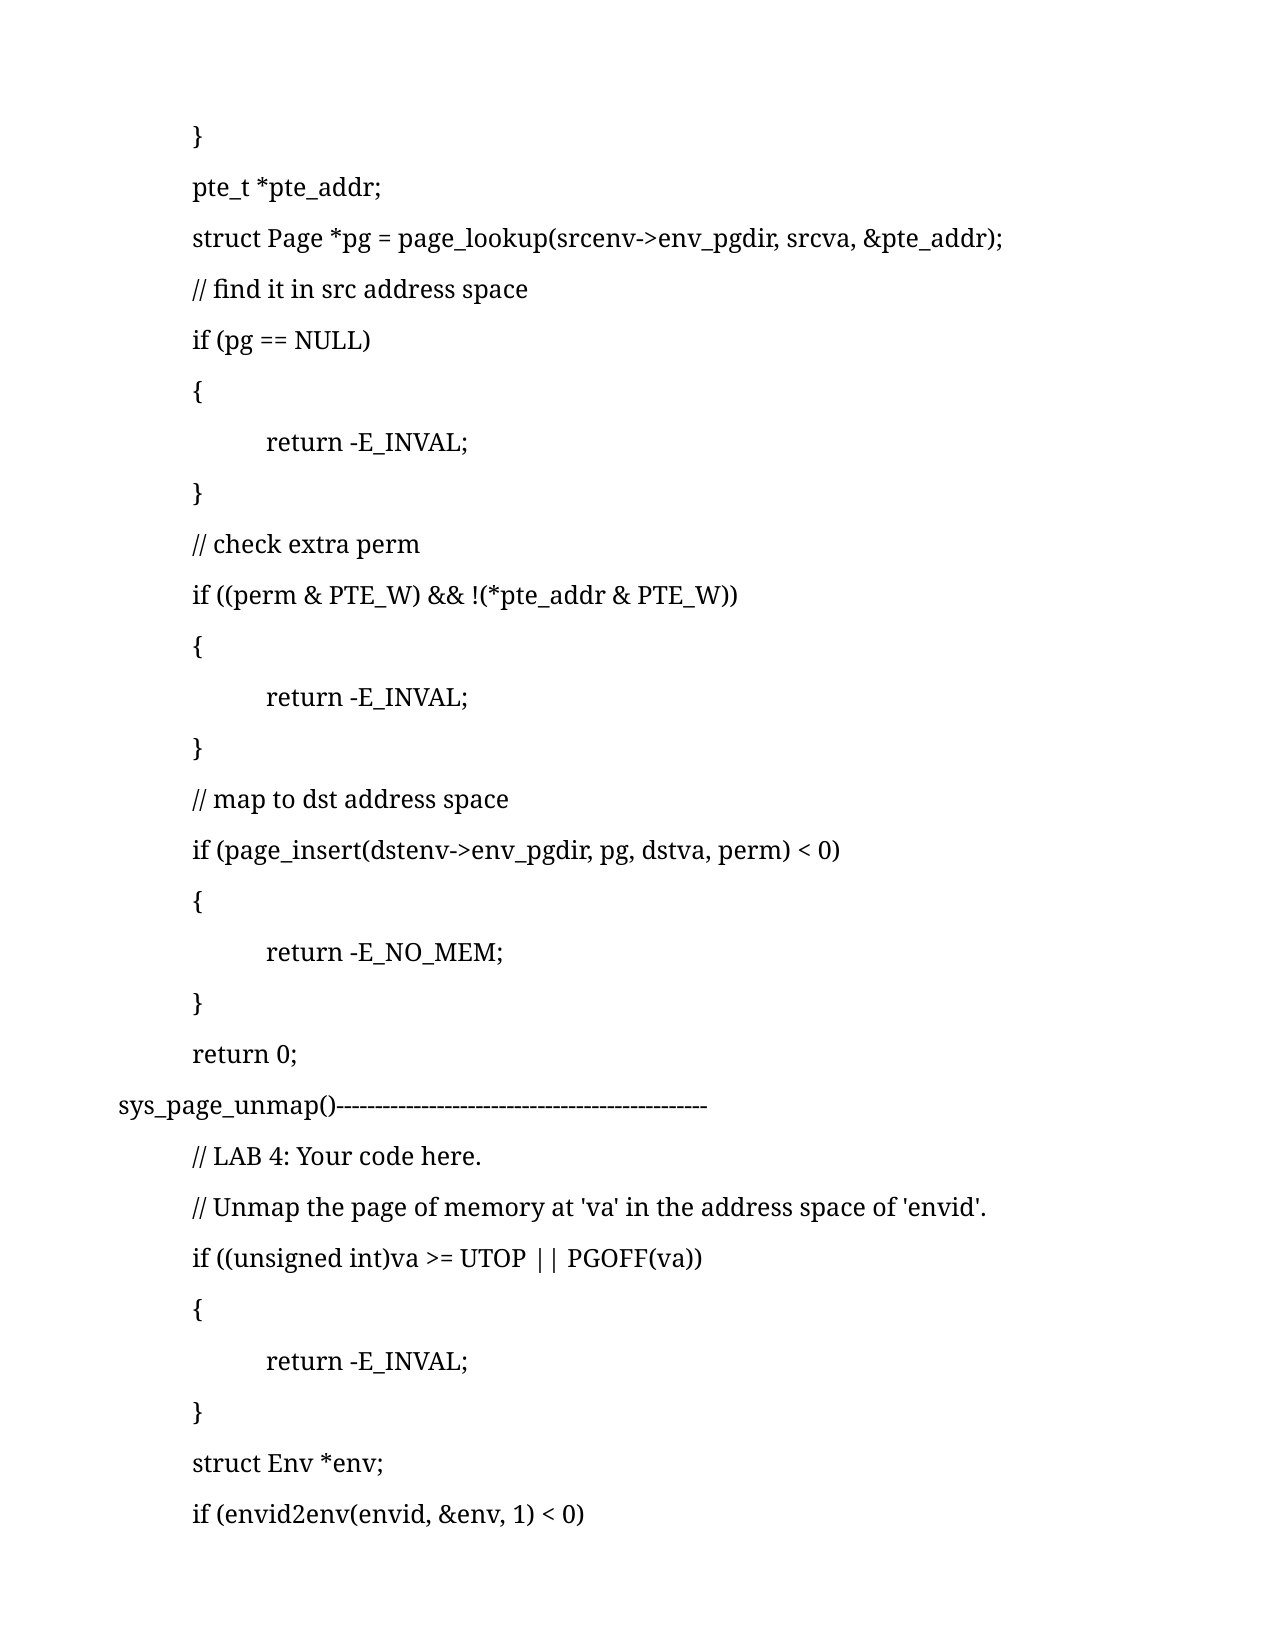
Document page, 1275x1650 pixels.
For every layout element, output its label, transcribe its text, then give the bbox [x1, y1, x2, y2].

text if ((unsigned int)va >= UTOP || PGOFF(va)) [118, 1241, 1157, 1275]
text return -E_NO_MEM; [118, 935, 1157, 969]
text { [118, 1292, 1157, 1326]
text struct Env *env; [118, 1445, 1157, 1479]
text struct Page *pg = page_lookup(srcenv->env_pgdir, srcva, &pte_addr); [118, 220, 1157, 254]
text pte_t *pte_addr; [118, 169, 1157, 203]
text if (page_insert(dstenv->env_pgdir, pg, dstva, perm) < 0) [118, 833, 1157, 867]
text { [118, 628, 1157, 663]
text // check extra perm [118, 526, 1157, 561]
text if (envid2env(envid, &env, 1) < 0) [118, 1496, 1157, 1530]
text return -E_INVAL; [118, 424, 1157, 458]
text if (pg == NULL) [118, 322, 1157, 356]
text { [118, 373, 1157, 407]
text return -E_INVAL; [118, 1343, 1157, 1377]
text // map to dst address space [118, 782, 1157, 816]
text { [118, 884, 1157, 918]
text } [118, 1394, 1157, 1428]
text } [118, 986, 1157, 1020]
text // Unmap the page of memory at 'va' in the address space of 'envid'. [118, 1190, 1157, 1224]
text } [118, 475, 1157, 509]
text } [118, 118, 1157, 152]
text // find it in src address space [118, 271, 1157, 305]
text return 0; sys_page_unmap()------------------------------------------------ // LAB 4: Your code here. [118, 1037, 1157, 1173]
text if ((perm & PTE_W) && !(*pte_addr & PTE_W)) [118, 577, 1157, 612]
text } [118, 731, 1157, 765]
text return -E_INVAL; [118, 679, 1157, 714]
